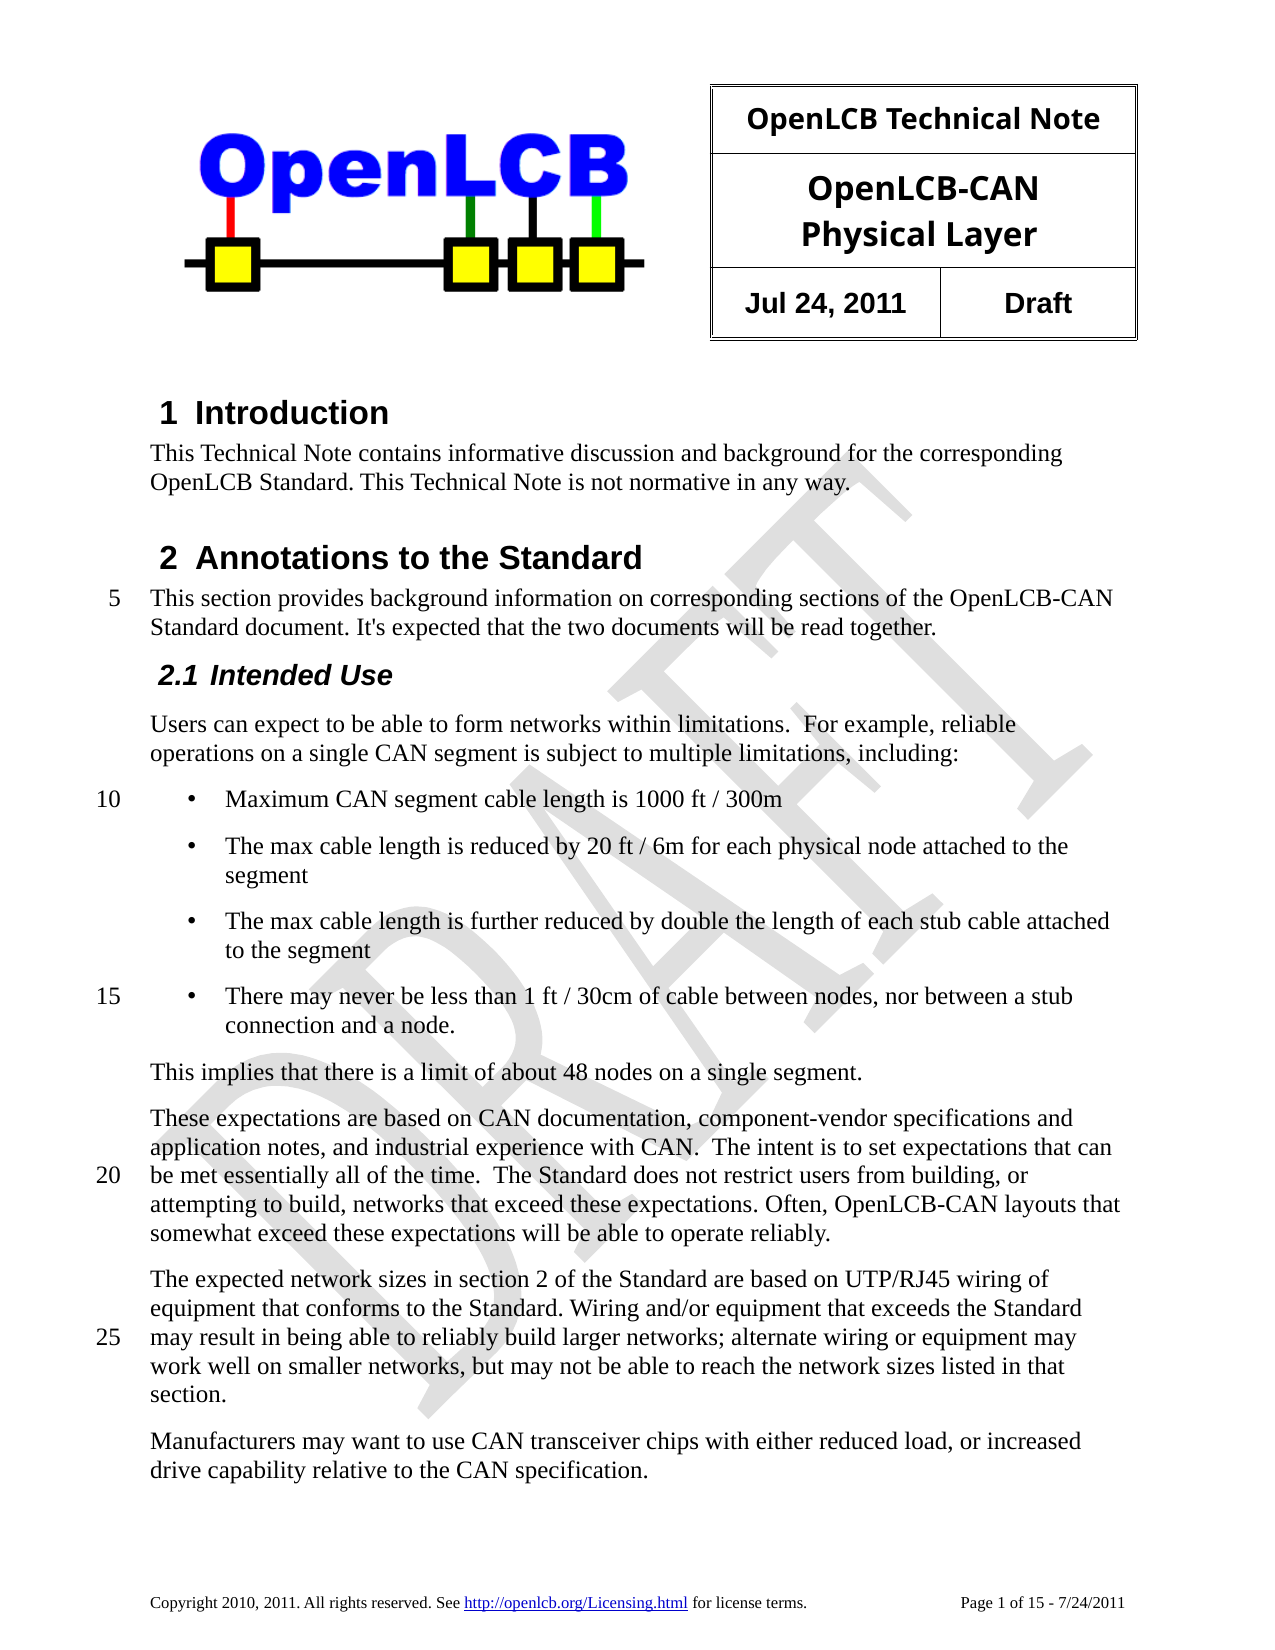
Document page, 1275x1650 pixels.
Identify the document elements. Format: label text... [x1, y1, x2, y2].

subtitle Annotations to the Standard [150, 538, 759, 577]
text Users can expect to be able to form networks within limitations. For example, reliable operations on a single CAN segment is subject to multiple limitations, including: [150, 709, 717, 767]
text This implies that there is a limit of about 48 nodes on a single segment. [548, 1057, 716, 1085]
subtitle [762, 541, 829, 577]
subtitle [665, 658, 944, 692]
text These expectations are based on CAN documentation, component-vendor specifications and application notes, and industrial experience with CAN. The intent is to set expectations that can be met essentially all of the time. The Standard does not restrict users from building, or attempting to build, networks that exceed these expectations. Often, OpenLCB-CAN layouts that somewhat exceed these expectations will be able to operate reliably. [391, 1103, 583, 1247]
subtitle Intended Use [150, 658, 639, 692]
text This implies that there is a limit of about 48 nodes on a single segment. [150, 1057, 251, 1085]
list The max cable length is further reduced by double the length of each stub cable attached to the segment [372, 937, 464, 964]
list Maximum CAN segment cable length is 1000 ft / 300m [798, 784, 1031, 813]
text The expected network sizes in section 2 of the Standard are based on UTP/RJ45 wiring of equipment that conforms to the Standard. Wiring and/or equipment that exceeds the Standard may result in being able to reliably build larger networks; alternate wiring or equipment may work well on smaller networks, but may not be able to reach the network sizes listed in that section. [441, 1264, 1125, 1408]
text This implies that there is a limit of about 48 nodes on a single segment. [718, 1057, 1125, 1085]
list There may never be less than 1 ft / 30cm of cable between nodes, nor between a stub connection and a node. [521, 981, 684, 1039]
text This implies that there is a limit of about 48 nodes on a single segment. [313, 1057, 439, 1085]
text The expected network sizes in section 2 of the Standard are based on UTP/RJ45 wiring of equipment that conforms to the Standard. Wiring and/or equipment that exceeds the Standard may result in being able to reliably build larger networks; alternate wiring or equipment may work well on smaller networks, but may not be able to reach the network sizes listed in that section. [150, 1264, 429, 1408]
list The max cable length is further reduced by double the length of each stub cable attached to the segment [885, 906, 1125, 964]
text Manufacturers may want to use CAN transceiver chips with either reduced load, or increased drive capability relative to the CAN specification. [150, 1426, 1125, 1483]
text Users can expect to be able to form networks within limitations. For example, reliable operations on a single CAN segment is subject to multiple limitations, including: [703, 709, 819, 767]
list The max cable length is further reduced by double the length of each stub cable attached to the segment [425, 906, 632, 964]
text Users can expect to be able to form networks within limitations. For example, reliable operations on a single CAN segment is subject to multiple limitations, including: [1004, 709, 1125, 767]
list Maximum CAN segment cable length is 1000 ft / 300m [1036, 784, 1125, 813]
subtitle Introduction [150, 393, 1125, 432]
list Maximum CAN segment cable length is 1000 ft / 300m [187, 784, 528, 813]
list Maximum CAN segment cable length is 1000 ft / 300m [560, 784, 763, 813]
list The max cable length is further reduced by double the length of each stub cable attached to the segment [187, 906, 409, 964]
list There may never be less than 1 ft / 30cm of cable between nodes, nor between a stub connection and a node. [378, 981, 515, 1039]
text This Technical Note contains informative discussion and background for the corresponding OpenLCB Standard. This Technical Note is not normative in any way. [150, 438, 1125, 496]
list The max cable length is reduced by 20 ft / 6m for each physical node attached to the segment [630, 831, 838, 888]
text These expectations are based on CAN documentation, component-vendor specifications and application notes, and industrial experience with CAN. The intent is to set expectations that can be met essentially all of the time. The Standard does not restrict users from building, or attempting to build, networks that exceed these expectations. Often, OpenLCB-CAN layouts that somewhat exceed these expectations will be able to operate reliably. [502, 1103, 1125, 1247]
list There may never be less than 1 ft / 30cm of cable between nodes, nor between a stub connection and a node. [670, 981, 1125, 1039]
text This section provides background information on corresponding sections of the OpenLCB-CAN Standard document. It's expected that the two documents will be read together. [150, 583, 892, 640]
list There may never be less than 1 ft / 30cm of cable between nodes, nor between a stub connection and a node. [187, 981, 393, 1039]
list The max cable length is further reduced by double the length of each stub cable attached to the segment [740, 906, 882, 964]
text These expectations are based on CAN documentation, component-vendor specifications and application notes, and industrial experience with CAN. The intent is to set expectations that can be met essentially all of the time. The Standard does not restrict users from building, or attempting to build, networks that exceed these expectations. Often, OpenLCB-CAN layouts that somewhat exceed these expectations will be able to operate reliably. [150, 1103, 290, 1247]
subtitle [953, 658, 1125, 692]
list The max cable length is reduced by 20 ft / 6m for each physical node attached to the segment [825, 831, 1125, 888]
subtitle [833, 538, 1125, 577]
text Users can expect to be able to form networks within limitations. For example, reliable operations on a single CAN segment is subject to multiple limitations, including: [805, 709, 1019, 767]
list The max cable length is further reduced by double the length of each stub cable attached to the segment [612, 906, 700, 964]
text The expected network sizes in section 2 of the Standard are based on UTP/RJ45 wiring of equipment that conforms to the Standard. Wiring and/or equipment that exceeds the Standard may result in being able to reliably build larger networks; alternate wiring or equipment may work well on smaller networks, but may not be able to reach the network sizes listed in that section. [351, 1264, 494, 1360]
picture [180, 95, 663, 293]
list The max cable length is reduced by 20 ft / 6m for each physical node attached to the segment [560, 831, 657, 888]
text These expectations are based on CAN documentation, component-vendor specifications and application notes, and industrial experience with CAN. The intent is to set expectations that can be met essentially all of the time. The Standard does not restrict users from building, or attempting to build, networks that exceed these expectations. Often, OpenLCB-CAN layouts that somewhat exceed these expectations will be able to operate reliably. [211, 1103, 476, 1247]
text This implies that there is a limit of about 48 nodes on a single segment. [454, 1057, 509, 1085]
text This section provides background information on corresponding sections of the OpenLCB-CAN Standard document. It's expected that the two documents will be read together. [878, 583, 1125, 640]
list The max cable length is further reduced by double the length of each stub cable attached to the segment [694, 934, 767, 964]
list The max cable length is reduced by 20 ft / 6m for each physical node attached to the segment [187, 831, 580, 888]
